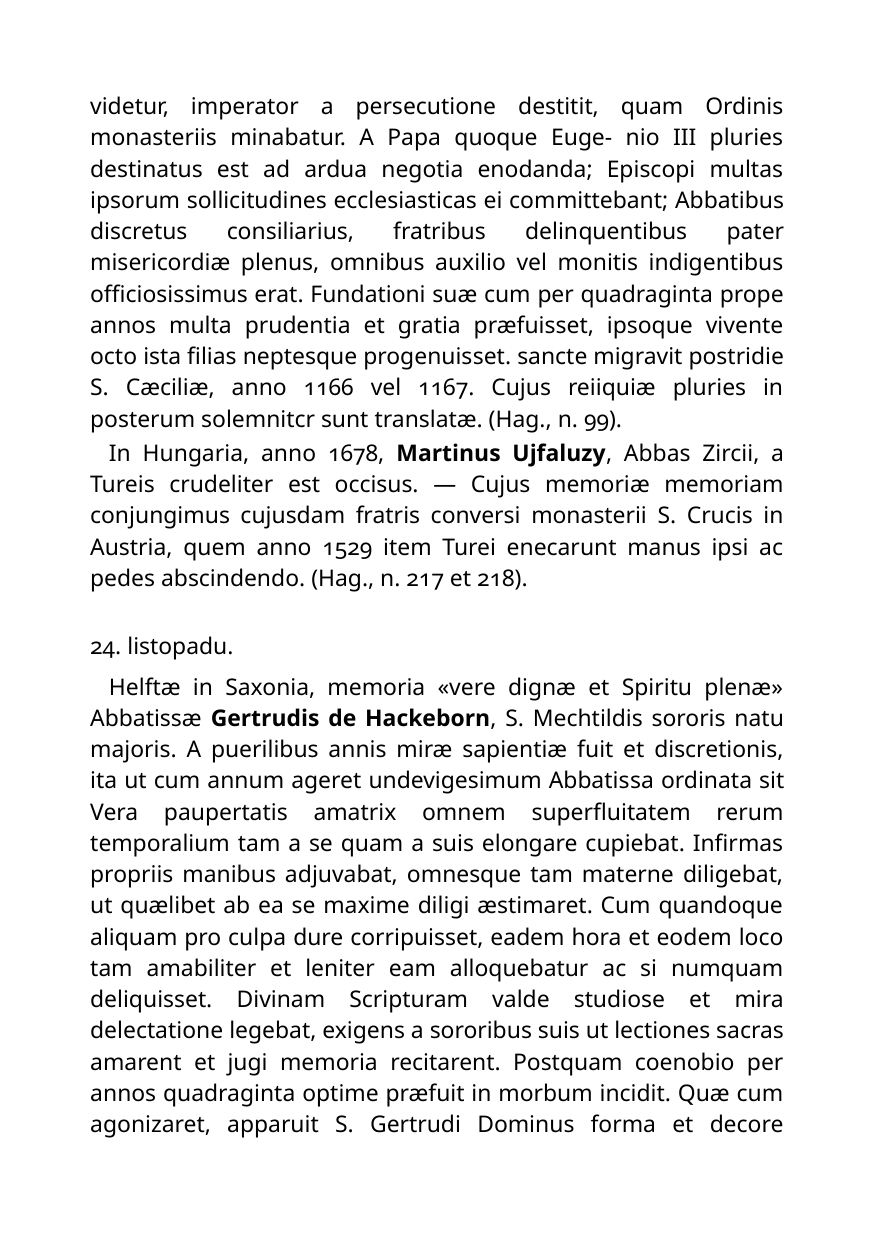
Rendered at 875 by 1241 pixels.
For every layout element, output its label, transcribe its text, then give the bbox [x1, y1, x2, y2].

text Helftæ in Saxonia, memoria «vere dignæ et Spiritu plenæ» Abbatissæ Gertrudis de Hackeborn, S. Mechtildis sororis natu majoris. A puerilibus annis miræ sapientiæ fuit et discretionis, ita ut cum annum ageret undevigesimum Abbatis­sa ordinata sit Vera paupertatis amatrix omnem superfluitatem rerum temporalium tam a se quam a suis elongare cupiebat. Infirmas propriis manibus adjuvabat, omnesque tam materne diligebat, ut quælibet ab ea se maxime diligi æstimaret. Cum quandoque aliquam pro culpa dure corripuisset, eadem hora et eodem loco tam amabiliter et leniter eam alloquebatur ac si numquam deliquisset. Divinam Scripturam valde studiose et mira delectatione legebat, exigens a sororibus suis ut lectiones sacras amarent et jugi memoria recitarent. Postquam coenobio per annos quadraginta optime præfuit in morbum incidit. Quæ cum agonizaret, apparuit S. Gertrudi Dominus forma et decore [90, 671, 784, 1139]
text 24. listopadu. [90, 630, 784, 662]
text videtur, imperator a persecutione destitit, quam Ordinis monasteriis minabatur. A Papa quoque Euge- nio III pluries destinatus est ad ardua negotia enodanda; Episcopi multas ipsorum sollicitudines ecclesiasticas ei com­mittebant; Abbatibus discretus consiliarius, fratribus delin­quentibus pater misericordiæ plenus, omnibus auxilio vel monitis indigentibus officiosissimus erat. Fundationi suæ cum per quadraginta prope annos multa prudentia et gratia præfuisset, ipsoque vivente octo ista filias neptesque progenuis­set. sancte migravit postridie S. Cæciliæ, anno 1166 vel 1167. Cujus reiiquiæ pluries in posterum solemnitcr sunt translatæ. (Hag., n. 99). [90, 90, 784, 434]
text In Hungaria, anno 1678, Martinus Ujfaluzy, Abbas Zircii, a Tureis crudeliter est occisus. — Cujus memoriæ memoriam conjungimus cujusdam fratris conversi monasterii S. Crucis in Austria, quem anno 1529 item Turei enecarunt manus ipsi ac pedes abscindendo. (Hag., n. 217 et 218). [90, 437, 784, 593]
